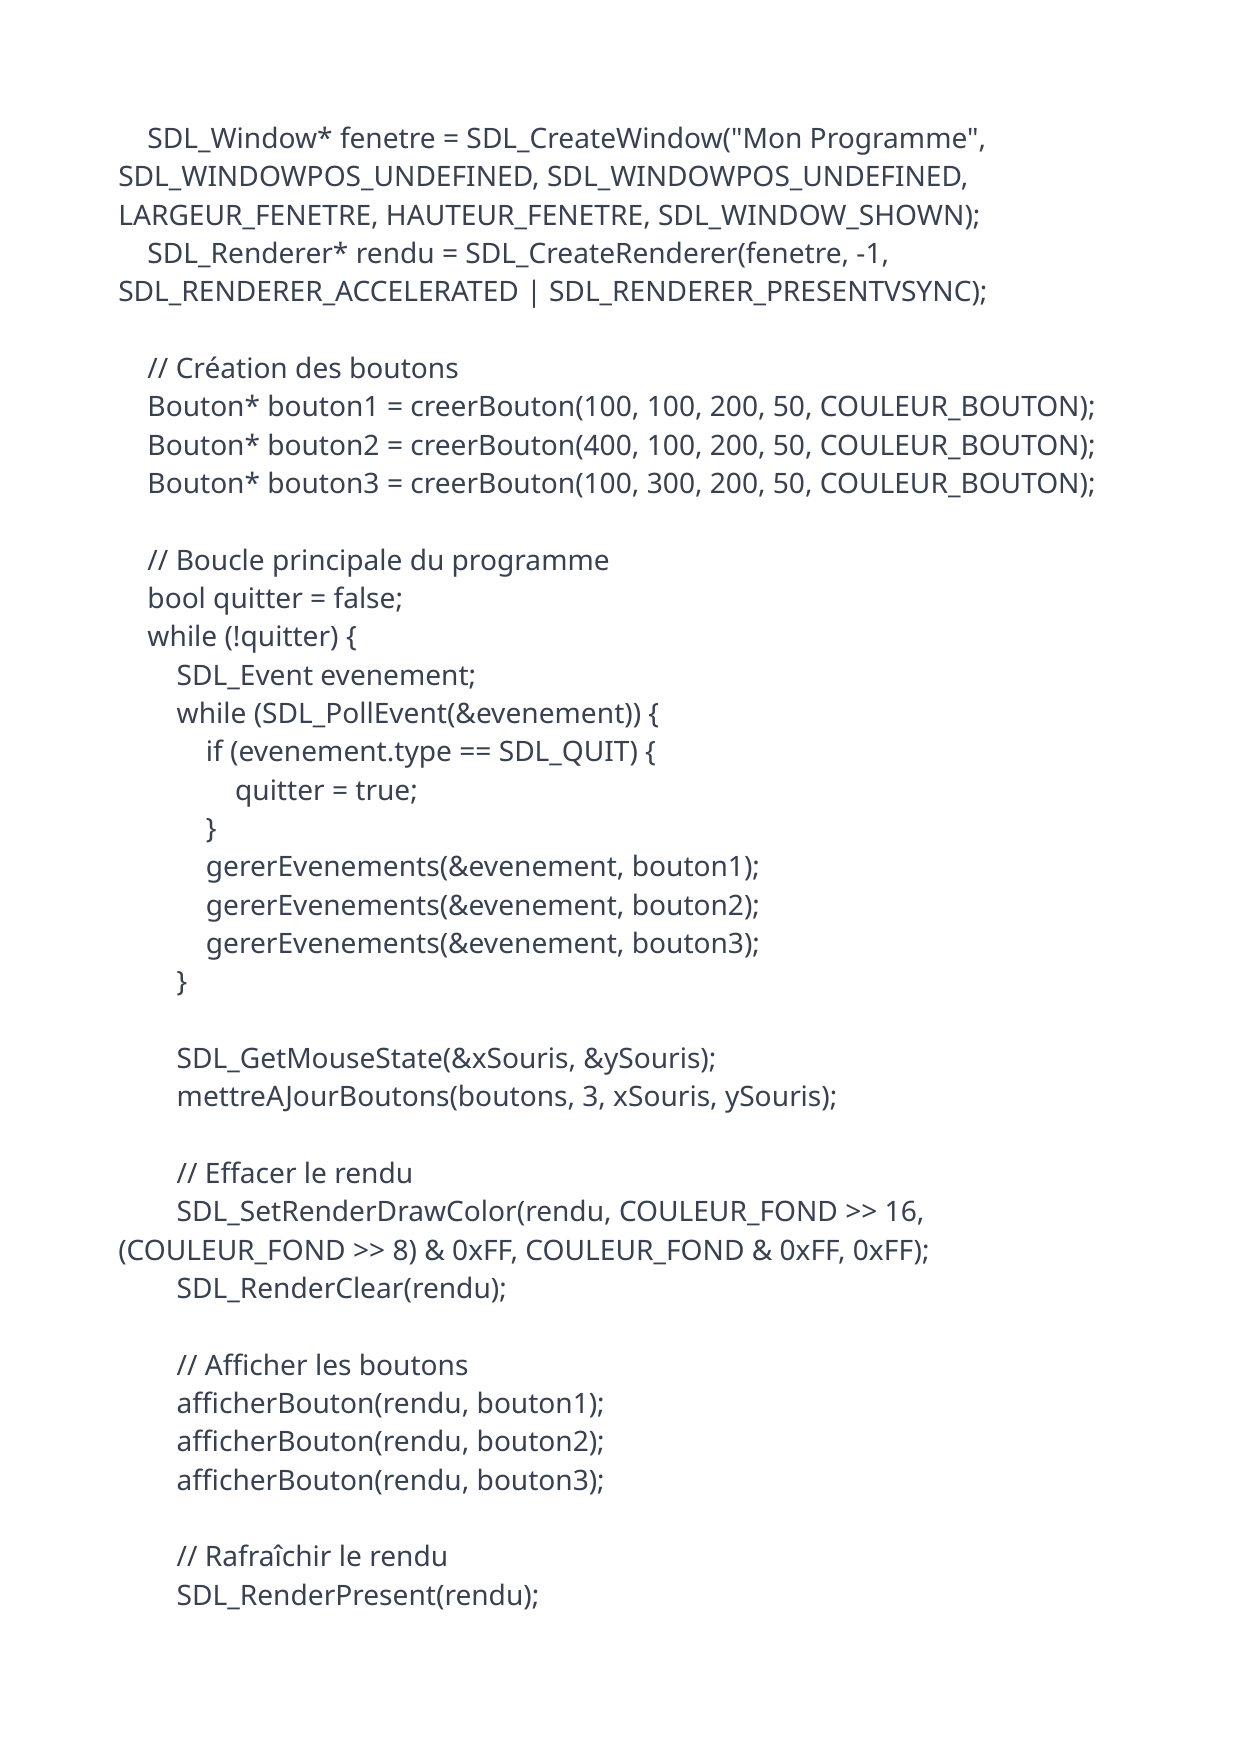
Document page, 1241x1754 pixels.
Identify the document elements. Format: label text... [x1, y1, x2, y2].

text SDL_Renderer* rendu = SDL_CreateRenderer(fenetre, -1, SDL_RENDERER_ACCELERATED | SDL_RENDERER_PRESENTVSYNC); [118, 233, 1122, 310]
text SDL_Window* fenetre = SDL_CreateWindow("Mon Programme", SDL_WINDOWPOS_UNDEFINED, SDL_WINDOWPOS_UNDEFINED, LARGEUR_FENETRE, HAUTEUR_FENETRE, SDL_WINDOW_SHOWN); [118, 118, 1122, 233]
text gererEvenements(&evenement, bouton2); [118, 885, 1122, 923]
text Bouton* bouton3 = creerBouton(100, 300, 200, 50, COULEUR_BOUTON); [118, 463, 1122, 501]
text quitter = true; [118, 770, 1122, 808]
text // Création des boutons [118, 348, 1122, 386]
text if (evenement.type == SDL_QUIT) { [118, 731, 1122, 770]
text afficherBouton(rendu, bouton3); [118, 1460, 1122, 1498]
text afficherBouton(rendu, bouton2); [118, 1421, 1122, 1460]
text // Effacer le rendu [118, 1153, 1122, 1191]
text Bouton* bouton2 = creerBouton(400, 100, 200, 50, COULEUR_BOUTON); [118, 425, 1122, 463]
text while (!quitter) { [118, 616, 1122, 655]
text SDL_RenderClear(rendu); [118, 1268, 1122, 1306]
text SDL_SetRenderDrawColor(rendu, COULEUR_FOND >> 16, (COULEUR_FOND >> 8) & 0xFF, COULEUR_FOND & 0xFF, 0xFF); [118, 1191, 1122, 1268]
text // Afficher les boutons [118, 1345, 1122, 1383]
text afficherBouton(rendu, bouton1); [118, 1383, 1122, 1421]
text // Rafraîchir le rendu [118, 1536, 1122, 1575]
text Bouton* bouton1 = creerBouton(100, 100, 200, 50, COULEUR_BOUTON); [118, 386, 1122, 425]
text gererEvenements(&evenement, bouton1); [118, 846, 1122, 885]
text gererEvenements(&evenement, bouton3); [118, 923, 1122, 961]
text bool quitter = false; [118, 578, 1122, 616]
text while (SDL_PollEvent(&evenement)) { [118, 693, 1122, 731]
text SDL_Event evenement; [118, 655, 1122, 693]
text } [118, 961, 1122, 1000]
text } [118, 808, 1122, 846]
text SDL_RenderPresent(rendu); [118, 1575, 1122, 1613]
text // Boucle principale du programme [118, 540, 1122, 578]
text mettreAJourBoutons(boutons, 3, xSouris, ySouris); [118, 1076, 1122, 1115]
text SDL_GetMouseState(&xSouris, &ySouris); [118, 1038, 1122, 1076]
